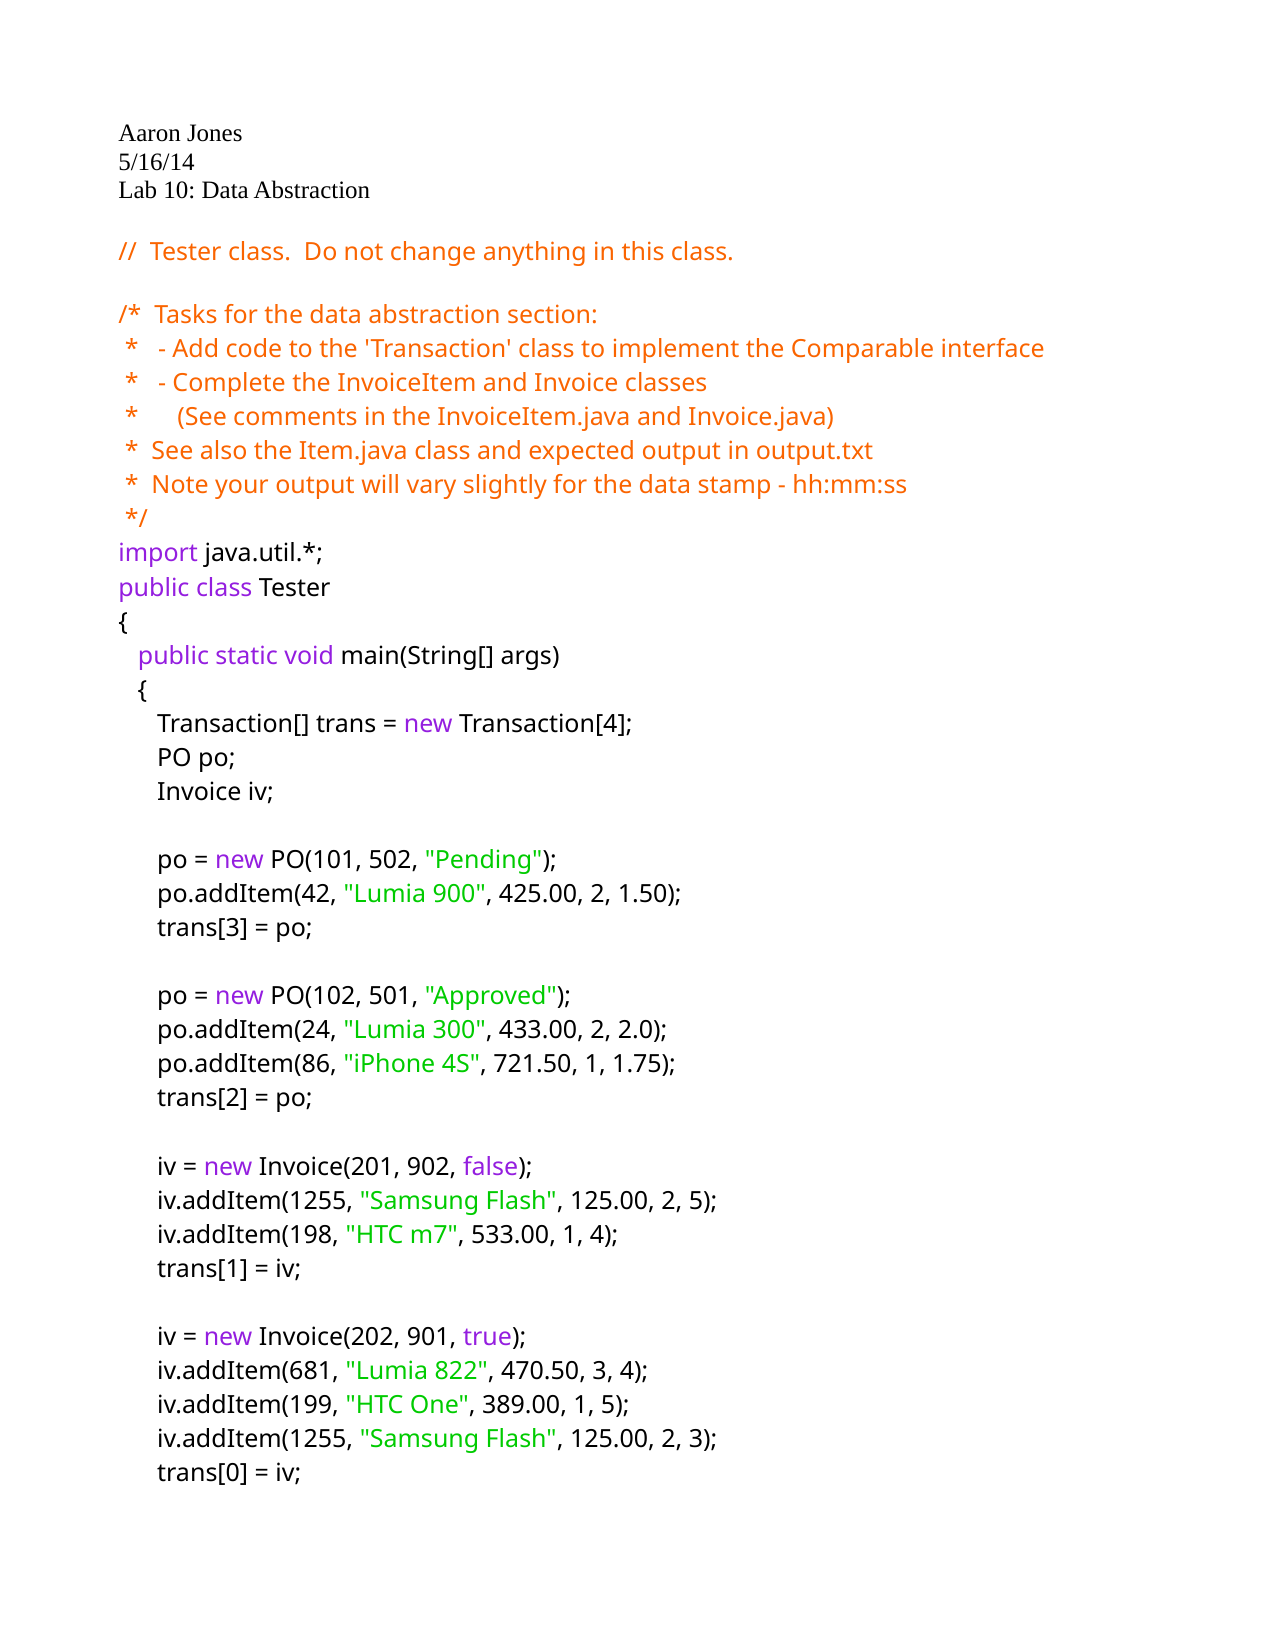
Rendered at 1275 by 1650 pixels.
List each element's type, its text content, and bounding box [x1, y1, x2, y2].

text // Tester class. Do not change anything in this class. /* Tasks for the data abstraction section: * - Add code to the 'Transaction' class to implement the Comparable interface * - Complete the InvoiceItem and Invoice classes * (See comments in the InvoiceItem.java and Invoice.java) * See also the Item.java class and expected output in output.txt * Note your output will vary slightly for the data stamp - hh:mm:ss */ import java.util.*; public class Tester { public static void main(String[] args) { Transaction[] trans = new Transaction[4]; PO po; Invoice iv; po = new PO(101, 502, "Pending"); po.addItem(42, "Lumia 900", 425.00, 2, 1.50); trans[3] = po; po = new PO(102, 501, "Approved"); po.addItem(24, "Lumia 300", 433.00, 2, 2.0); po.addItem(86, "iPhone 4S", 721.50, 1, 1.75); trans[2] = po; iv = new Invoice(201, 902, false); iv.addItem(1255, "Samsung Flash", 125.00, 2, 5); iv.addItem(198, "HTC m7", 533.00, 1, 4); trans[1] = iv; iv = new Invoice(202, 901, true); iv.addItem(681, "Lumia 822", 470.50, 3, 4); iv.addItem(199, "HTC One", 389.00, 1, 5); iv.addItem(1255, "Samsung Flash", 125.00, 2, 3); trans[0] = iv; [118, 234, 1157, 1523]
